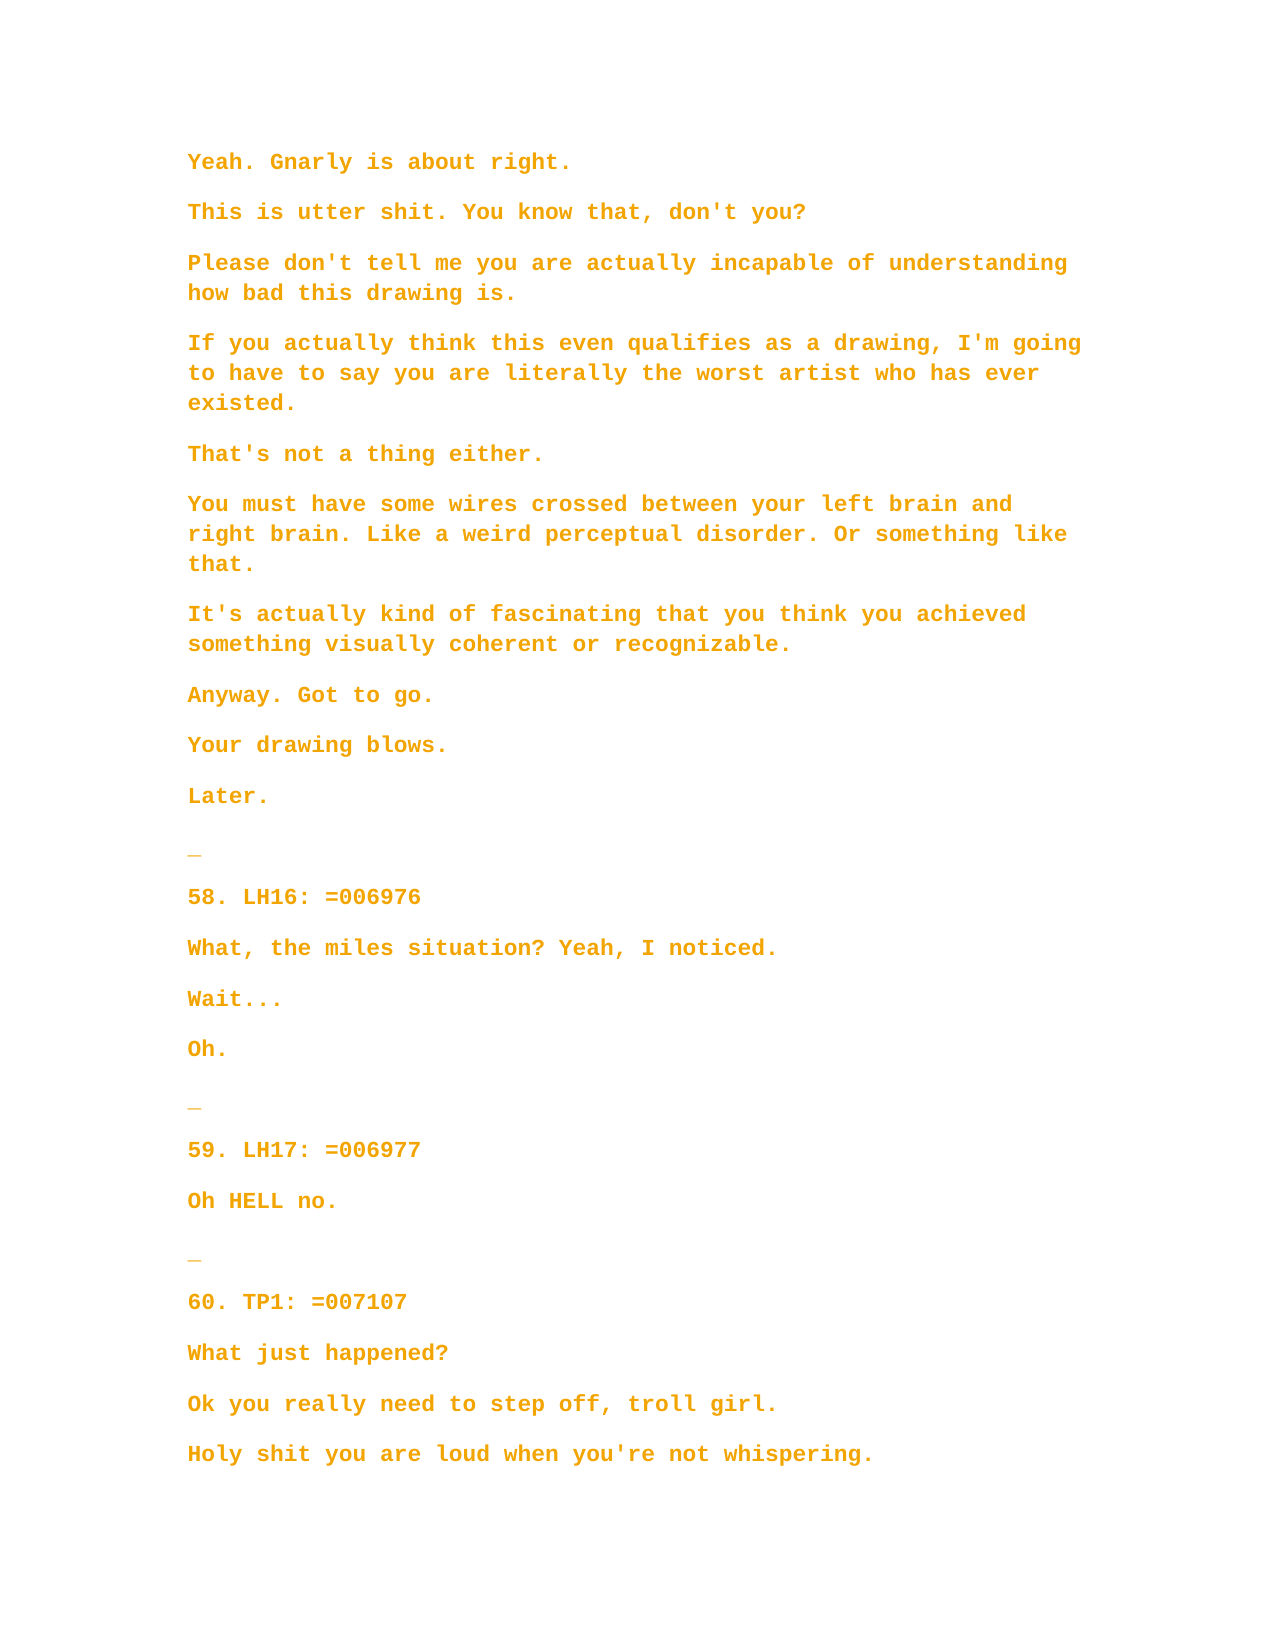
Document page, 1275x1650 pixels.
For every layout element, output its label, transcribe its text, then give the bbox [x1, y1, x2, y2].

text Anyway. Got to go. [187, 683, 1087, 709]
text What just happened? [187, 1341, 1087, 1367]
text Oh. [187, 1037, 1087, 1063]
text What, the miles situation? Yeah, I noticed. [187, 936, 1087, 962]
text Your drawing blows. [187, 734, 1087, 760]
text Holy shit you are loud when you're not whispering. [187, 1442, 1087, 1468]
text Please don't tell me you are actually incapable of understanding how bad this drawing is. [187, 251, 1087, 307]
text 60. TP1: =007107 [187, 1291, 1087, 1317]
text Later. [187, 784, 1087, 810]
text That's not a thing either. [187, 442, 1087, 468]
text Yeah. Gnarly is about right. [187, 150, 1087, 176]
text You must have some wires crossed between your left brain and right brain. Like a weird perceptual disorder. Or something like that. [187, 492, 1087, 578]
text If you actually think this even qualifies as a drawing, I'm going to have to say you are literally the worst artist who has ever existed. [187, 332, 1087, 417]
text _ [187, 1240, 1087, 1266]
text _ [187, 835, 1087, 861]
text _ [187, 1088, 1087, 1114]
text It's actually kind of fascinating that you think you achieved something visually coherent or recognizable. [187, 603, 1087, 658]
text Oh HELL no. [187, 1189, 1087, 1215]
text Wait... [187, 987, 1087, 1013]
text 58. LH16: =006976 [187, 886, 1087, 912]
text Ok you really need to step off, troll girl. [187, 1392, 1087, 1418]
text 59. LH17: =006977 [187, 1139, 1087, 1165]
text This is utter shit. You know that, don't you? [187, 201, 1087, 227]
